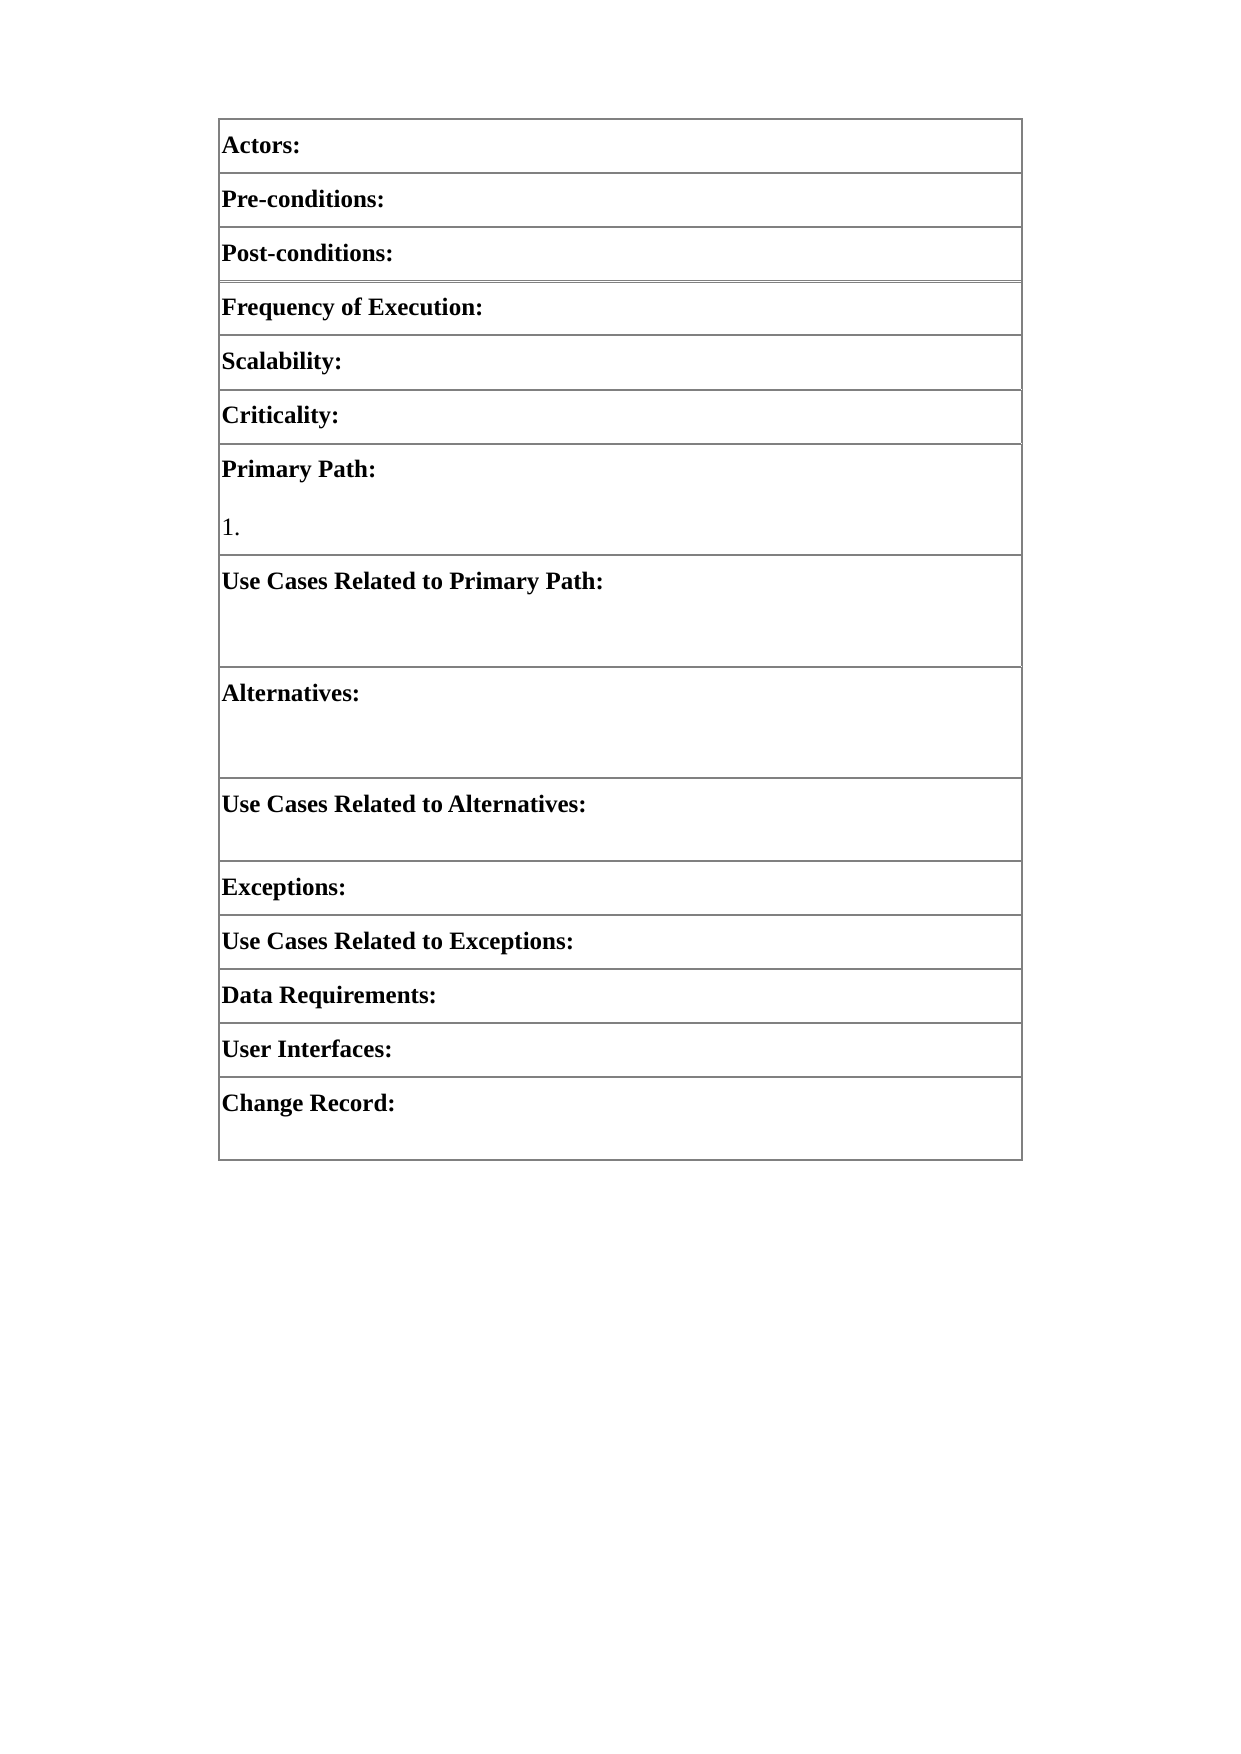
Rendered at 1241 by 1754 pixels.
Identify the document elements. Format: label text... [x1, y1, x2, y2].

table_cell Primary Path: 1. [220, 445, 1021, 554]
table_cell Use Cases Related to Primary Path: [220, 556, 1021, 666]
table_cell Exceptions: [220, 862, 1021, 914]
table_cell Alternatives: [220, 668, 1021, 777]
table_cell Change Record: [220, 1078, 1021, 1159]
table_cell Pre-conditions: [220, 174, 1021, 226]
table_cell Actors: [220, 120, 1021, 172]
table_cell Criticality: [220, 391, 1021, 442]
table_cell User Interfaces: [220, 1024, 1021, 1076]
table_cell Scalability: [220, 336, 1021, 388]
table_cell Use Cases Related to Exceptions: [220, 916, 1021, 968]
table_cell Post-conditions: [220, 228, 1021, 280]
table_cell Use Cases Related to Alternatives: [220, 779, 1021, 860]
table_cell Data Requirements: [220, 970, 1021, 1022]
table_cell Frequency of Execution: [220, 283, 1021, 334]
